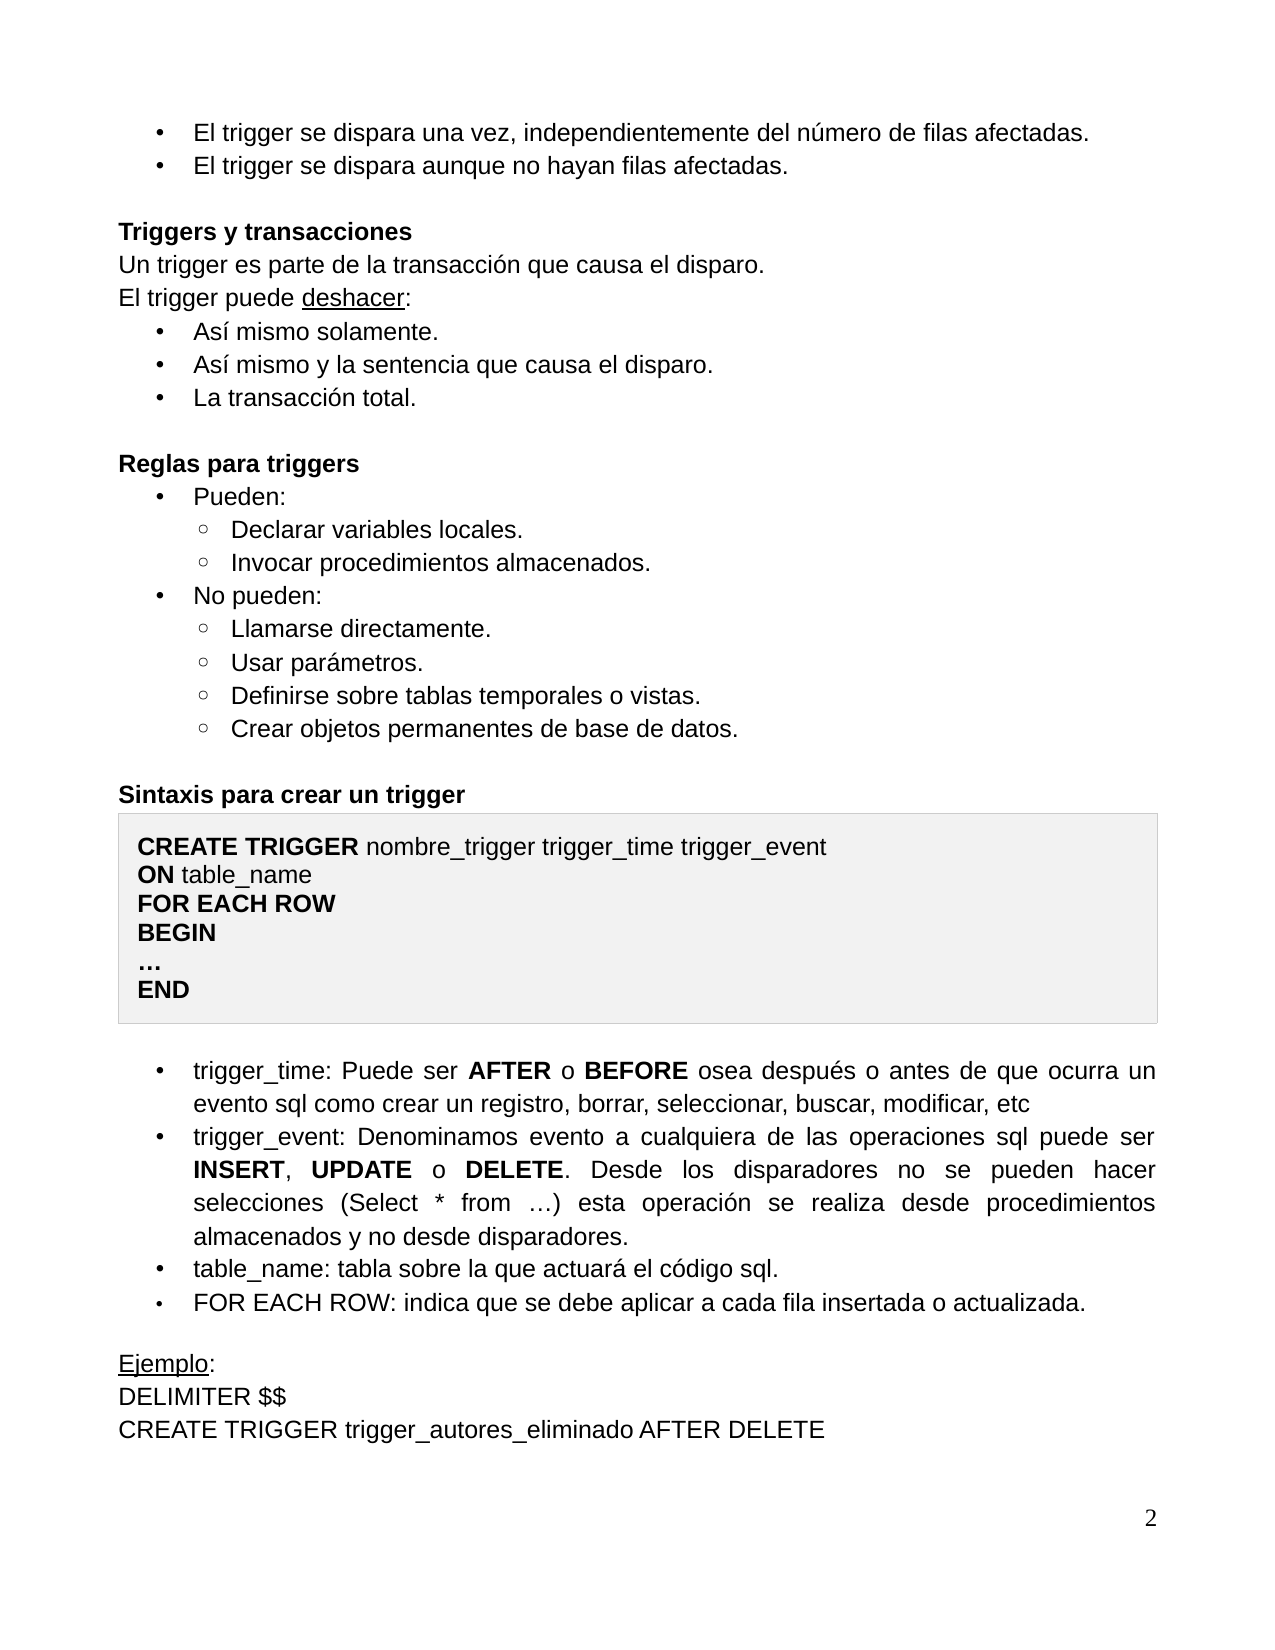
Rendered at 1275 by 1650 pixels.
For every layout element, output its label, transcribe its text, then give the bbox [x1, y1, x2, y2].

text ON table_name [119, 842, 1157, 870]
list La transacción total. [156, 383, 1157, 412]
list El trigger se dispara aunque no hayan filas afectadas. [156, 151, 1157, 180]
list No pueden: [156, 581, 1157, 610]
text END [119, 957, 1157, 1023]
list trigger_time: Puede ser AFTER o BEFORE osea después o antes de que ocurra un evento sql como crear un registro, borrar, seleccionar, buscar, modificar, etc [156, 1056, 1157, 1118]
text Reglas para triggers [118, 449, 1157, 478]
text CREATE TRIGGER trigger_autores_eliminado AFTER DELETE [118, 1415, 1157, 1444]
text Sintaxis para crear un trigger [118, 780, 1157, 809]
list Invocar procedimientos almacenados. [193, 548, 1157, 577]
list Crear objetos permanentes de base de datos. [193, 714, 1157, 743]
list Así mismo solamente. [156, 316, 1157, 345]
text … [142, 933, 150, 938]
list El trigger se dispara una vez, independientemente del número de filas afectadas. [156, 118, 1157, 147]
list Pueden: [156, 482, 1157, 511]
list trigger_event: Denominamos evento a cualquiera de las operaciones sql puede ser INSERT, UPDATE o DELETE. Desde los disparadores no se pueden hacer selecciones (Select * from …) esta operación se realiza desde procedimientos almacenados y no desde disparadores. [156, 1122, 1157, 1250]
text Triggers y transacciones [118, 217, 1157, 246]
list table_name: tabla sobre la que actuará el código sql. [156, 1254, 1157, 1283]
text BEGIN [297, 899, 307, 909]
text El trigger puede deshacer: [118, 283, 1157, 312]
list Llamarse directamente. [193, 614, 1157, 643]
list Definirse sobre tablas temporales o vistas. [193, 681, 1157, 709]
list Así mismo y la sentencia que causa el disparo. [156, 349, 1157, 378]
list Usar parámetros. [193, 647, 1157, 676]
text CREATE TRIGGER nombre_trigger trigger_time trigger_event [119, 814, 1157, 842]
text Un trigger es parte de la transacción que causa el disparo. [118, 250, 1157, 279]
text FOR EACH ROW [119, 870, 1157, 899]
list FOR EACH ROW: indica que se debe aplicar a cada fila insertada o actualizada. [156, 1288, 1157, 1316]
text Ejemplo: [118, 1349, 1157, 1378]
text DELIMITER $$ [118, 1382, 1157, 1411]
text … [119, 928, 1157, 957]
list Declarar variables locales. [193, 515, 1157, 544]
text BEGIN [157, 899, 167, 909]
text … [206, 928, 211, 936]
text BEGIN [119, 899, 1157, 928]
